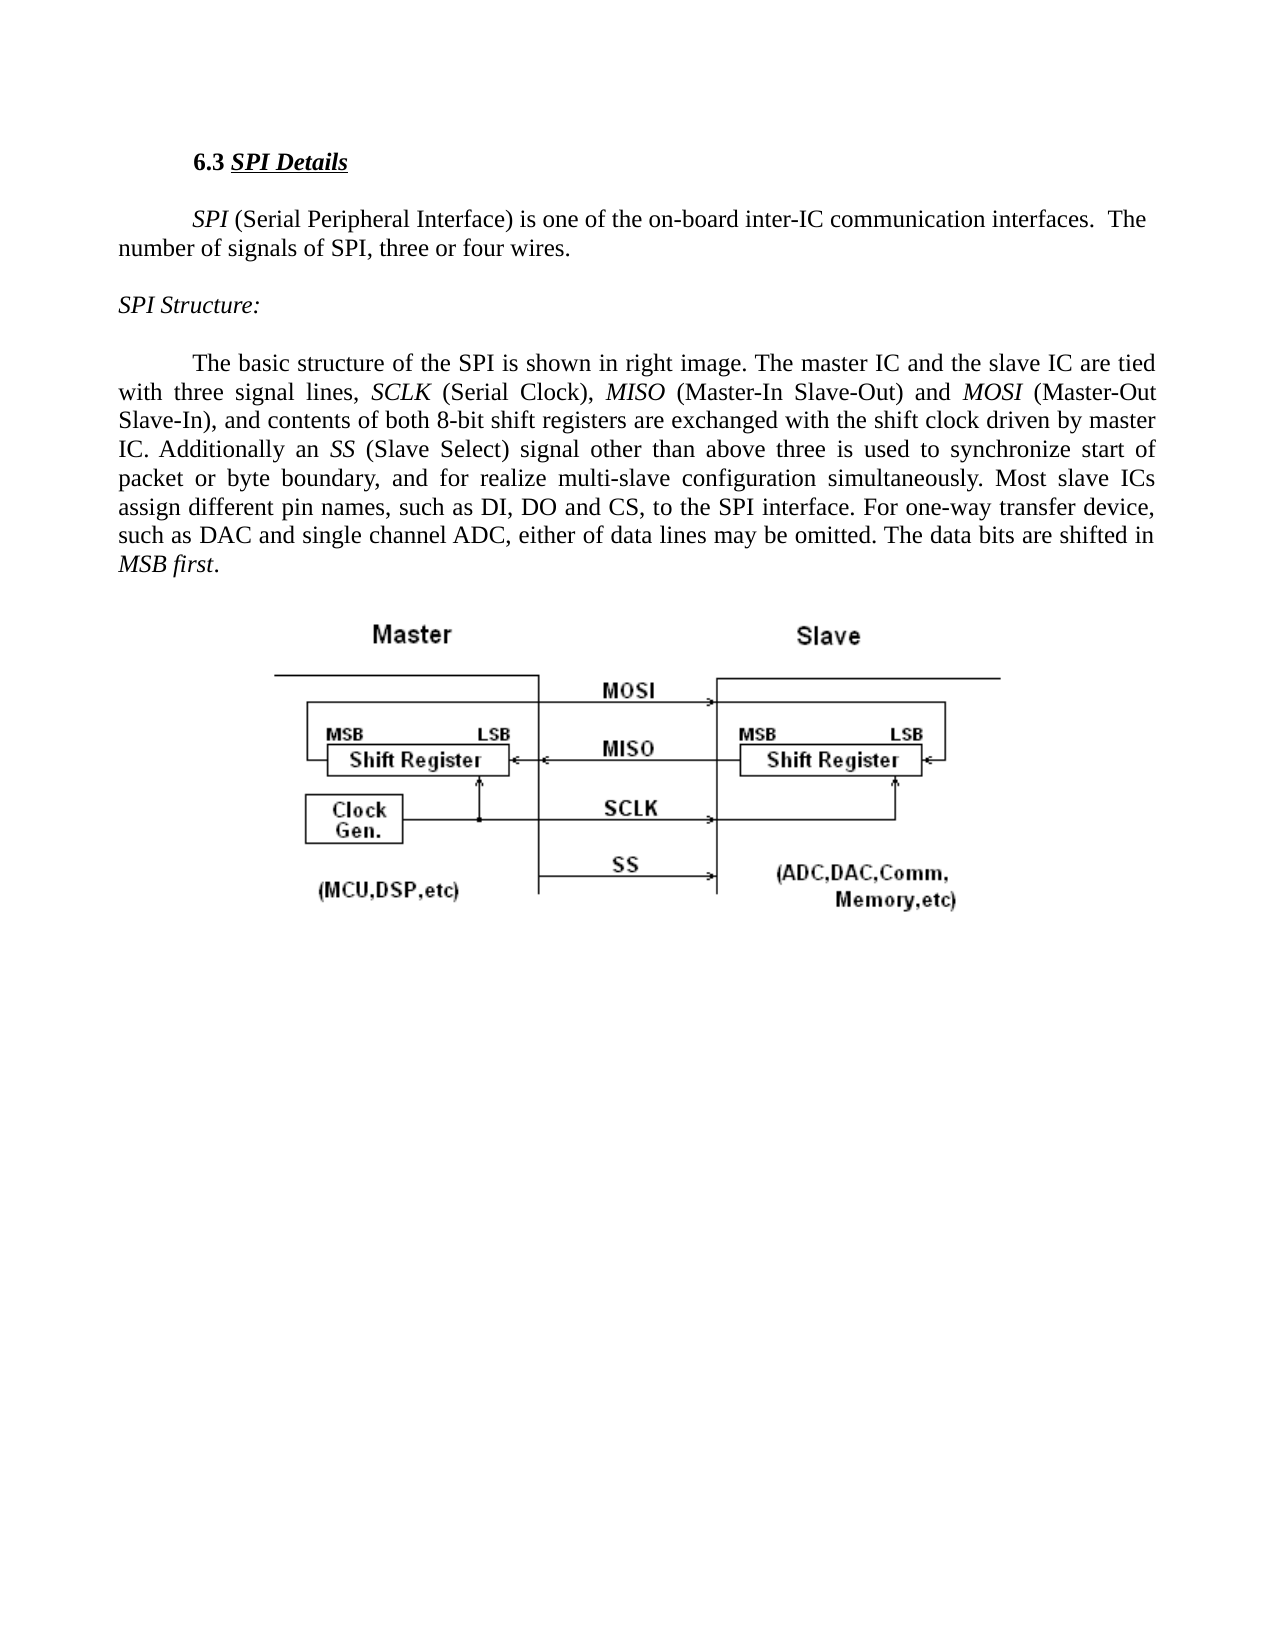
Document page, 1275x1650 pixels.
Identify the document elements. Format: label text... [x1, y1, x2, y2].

text The basic structure of the SPI is shown in right image. The master IC and the slave IC are tied with three signal lines, SCLK (Serial Clock), MISO (Master-In Slave-Out) and MOSI (Master-Out Slave-In), and contents of both 8-bit shift registers are exchanged with the shift clock driven by master IC. Additionally an SS (Slave Select) signal other than above three is used to synchronize start of packet or byte boundary, and for realize multi-slave configuration simultaneously. Most slave ICs assign different pin names, such as DI, DO and CS, to the SPI interface. For one-way transfer device, such as DAC and single channel ADC, either of data lines may be omitted. The data bits are shifted in MSB first. [118, 348, 1157, 578]
picture [274, 606, 1001, 929]
text SPI (Serial Peripheral Interface) is one of the on-board inter-IC communication interfaces. The number of signals of SPI, three or four wires. [118, 204, 1157, 262]
text SPI Structure: [118, 291, 1157, 319]
list SPI Details [193, 147, 1157, 176]
